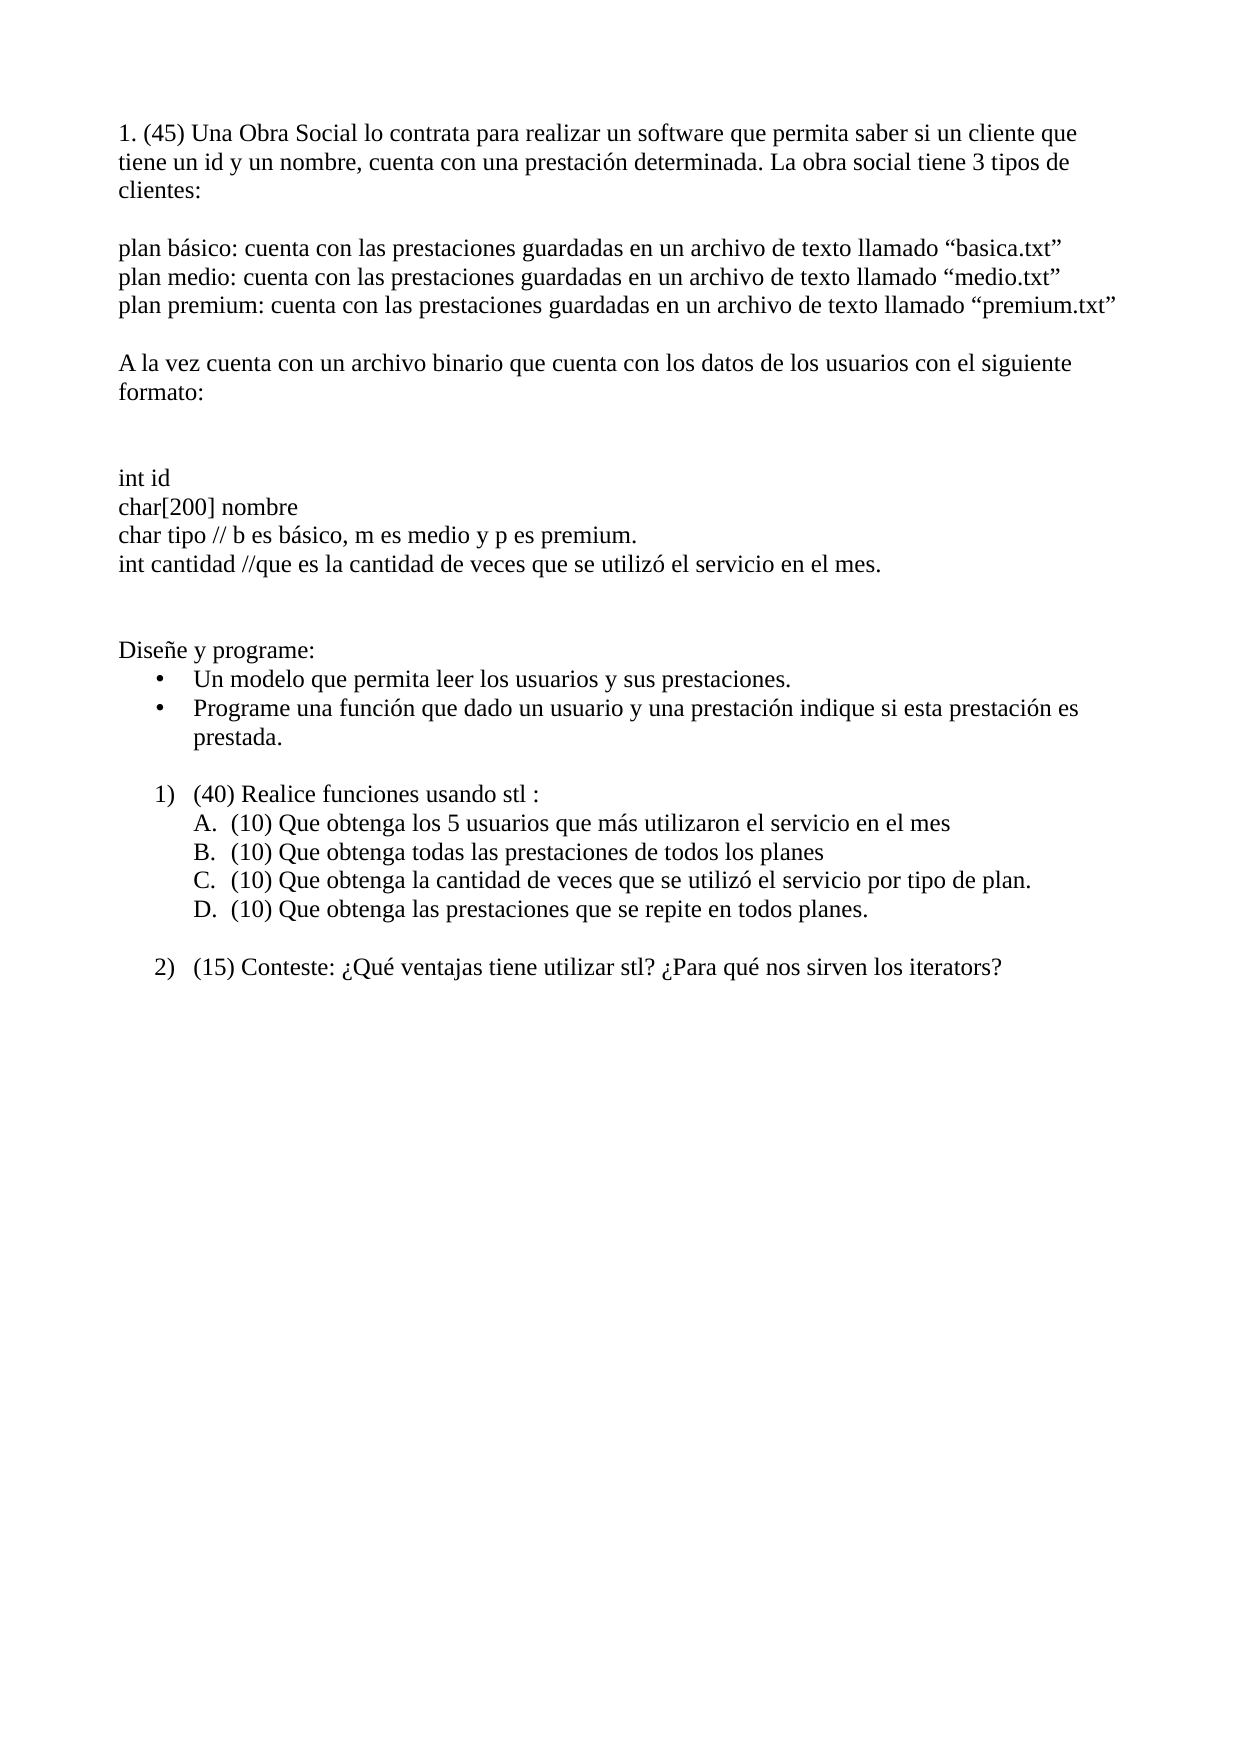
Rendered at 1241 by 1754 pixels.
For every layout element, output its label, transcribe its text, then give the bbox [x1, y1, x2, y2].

text int id [118, 463, 1122, 492]
list (10) Que obtenga la cantidad de veces que se utilizó el servicio por tipo de plan. [193, 866, 1122, 894]
list Programe una función que dado un usuario y una prestación indique si esta prestación es prestada. [156, 693, 1122, 751]
list (10) Que obtenga las prestaciones que se repite en todos planes. [193, 894, 1122, 923]
text char tipo // b es básico, m es medio y p es premium. [118, 521, 1122, 549]
text A la vez cuenta con un archivo binario que cuenta con los datos de los usuarios con el siguiente formato: [118, 348, 1122, 406]
text plan básico: cuenta con las prestaciones guardadas en un archivo de texto llamado “basica.txt” [118, 233, 1122, 262]
text plan medio: cuenta con las prestaciones guardadas en un archivo de texto llamado “medio.txt” [118, 262, 1122, 291]
text char[200] nombre [118, 492, 1122, 521]
text int cantidad //que es la cantidad de veces que se utilizó el servicio en el mes. [118, 549, 1122, 578]
text plan premium: cuenta con las prestaciones guardadas en un archivo de texto llamado “premium.txt” [118, 291, 1122, 319]
text 1. (45) Una Obra Social lo contrata para realizar un software que permita saber si un cliente que tiene un id y un nombre, cuenta con una prestación determinada. La obra social tiene 3 tipos de clientes: [118, 118, 1122, 204]
text Diseñe y programe: [118, 636, 1122, 664]
list (15) Conteste: ¿Qué ventajas tiene utilizar stl? ¿Para qué nos sirven los iterators? [175, 952, 1122, 981]
list Un modelo que permita leer los usuarios y sus prestaciones. [156, 664, 1122, 693]
list (10) Que obtenga los 5 usuarios que más utilizaron el servicio en el mes [193, 808, 1122, 837]
list (10) Que obtenga todas las prestaciones de todos los planes [193, 837, 1122, 866]
list (40) Realice funciones usando stl : [175, 779, 1122, 808]
